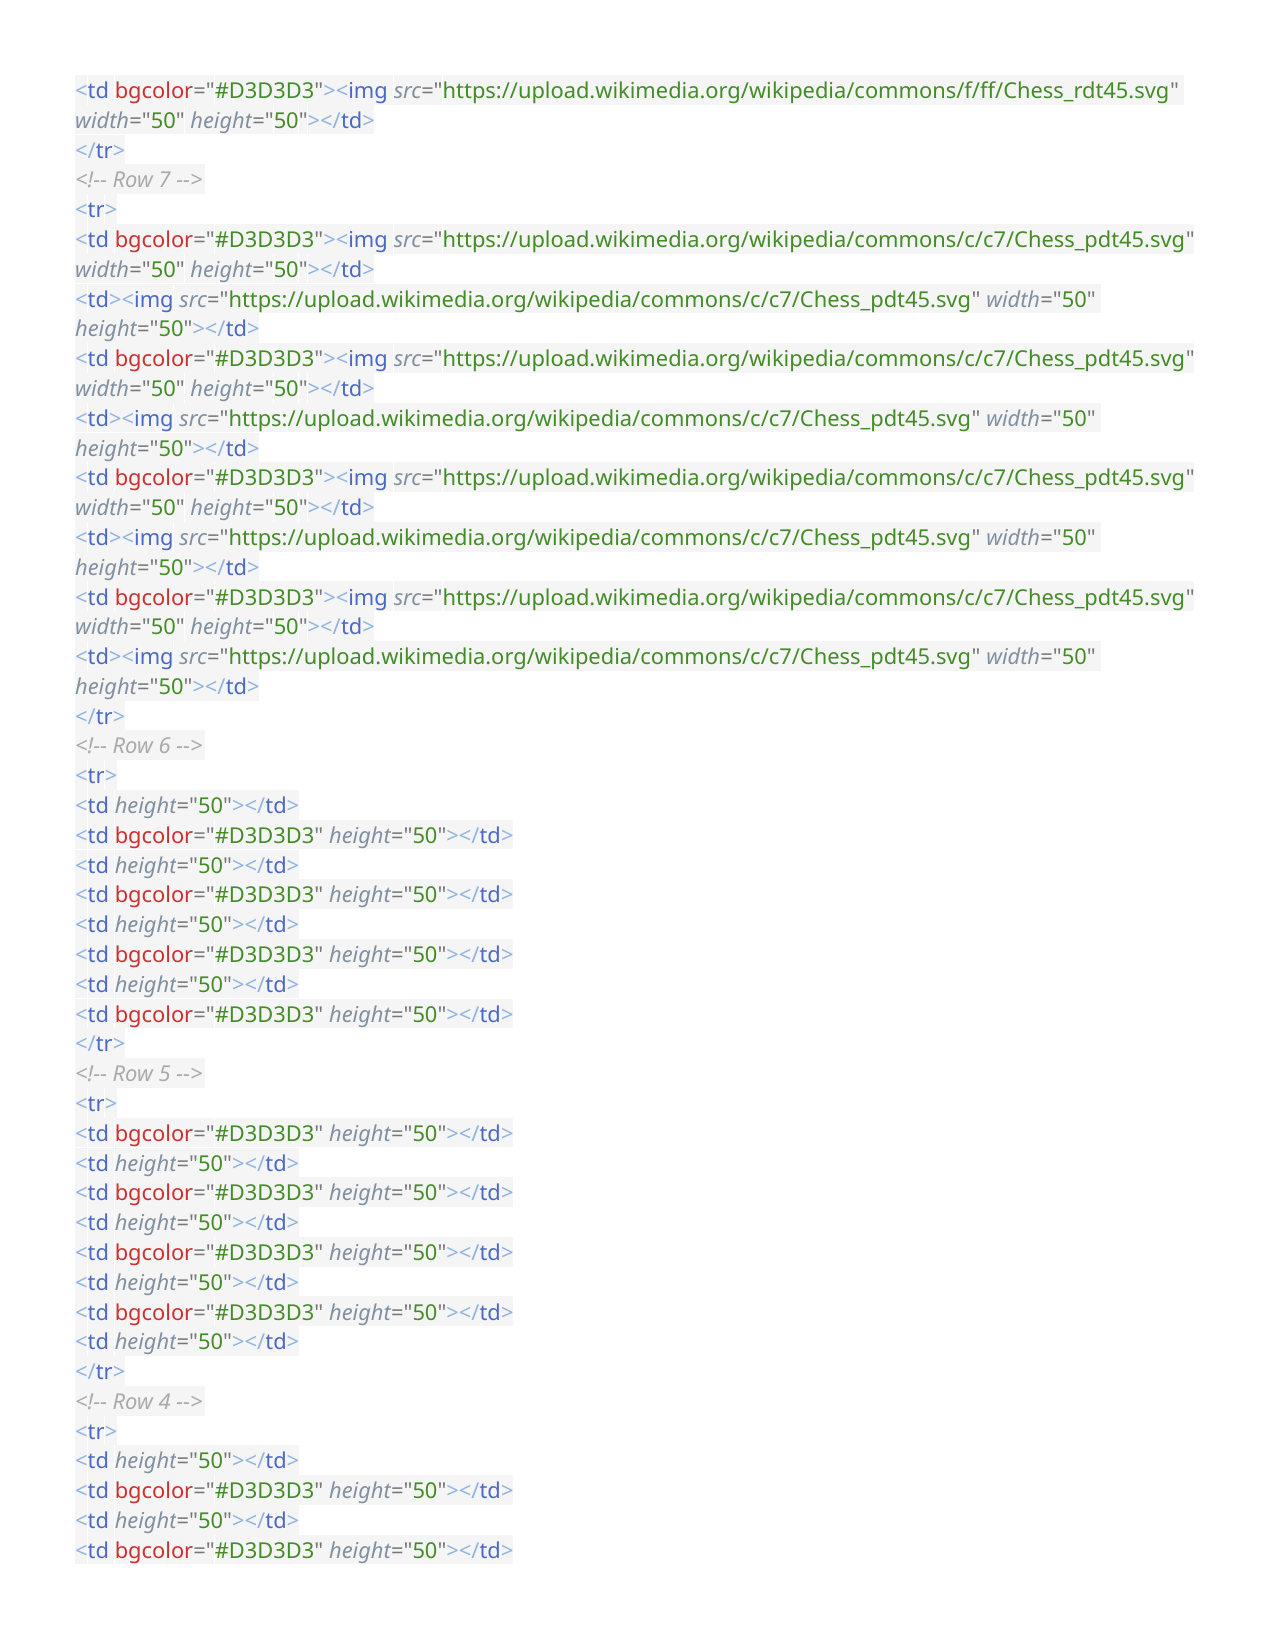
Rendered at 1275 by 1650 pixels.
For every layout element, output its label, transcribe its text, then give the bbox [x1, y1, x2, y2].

text <td><img src="https://upload.wikimedia.org/wikipedia/commons/c/c7/Chess_pdt45.svg" width="50" height="50"></td> [75, 403, 1200, 462]
text </tr> [75, 1028, 1200, 1058]
text <td bgcolor="#D3D3D3" height="50"></td> [75, 1177, 1200, 1207]
text </tr> [75, 134, 1200, 164]
text </tr> [75, 701, 1200, 730]
text <td><img src="https://upload.wikimedia.org/wikipedia/commons/c/c7/Chess_pdt45.svg" width="50" height="50"></td> [75, 641, 1200, 701]
text <td height="50"></td> [75, 1207, 1200, 1237]
text <td height="50"></td> [75, 790, 1200, 820]
text <td><img src="https://upload.wikimedia.org/wikipedia/commons/c/c7/Chess_pdt45.svg" width="50" height="50"></td> [75, 283, 1200, 343]
text <td bgcolor="#D3D3D3" height="50"></td> [75, 879, 1200, 909]
text <td bgcolor="#D3D3D3"><img src="https://upload.wikimedia.org/wikipedia/commons/c/c7/Chess_pdt45.svg" width="50" height="50"></td> [75, 462, 1200, 522]
text <td bgcolor="#D3D3D3" height="50"></td> [75, 998, 1200, 1028]
text </tr> [75, 1356, 1200, 1386]
text <tr> [75, 194, 1200, 224]
text <td height="50"></td> [75, 1445, 1200, 1475]
text <td bgcolor="#D3D3D3" height="50"></td> [75, 939, 1200, 969]
text <!-- Row 6 --> [75, 730, 1200, 760]
text <tr> [75, 760, 1200, 790]
text <td height="50"></td> [75, 909, 1200, 939]
text <td height="50"></td> [75, 969, 1200, 998]
text <!-- Row 7 --> [75, 164, 1200, 194]
text <td height="50"></td> [75, 1326, 1200, 1356]
text <!-- Row 4 --> [75, 1386, 1200, 1416]
text <td bgcolor="#D3D3D3"><img src="https://upload.wikimedia.org/wikipedia/commons/c/c7/Chess_pdt45.svg" width="50" height="50"></td> [75, 224, 1200, 283]
text <td height="50"></td> [75, 1267, 1200, 1296]
text <tr> [75, 1088, 1200, 1118]
text <td><img src="https://upload.wikimedia.org/wikipedia/commons/c/c7/Chess_pdt45.svg" width="50" height="50"></td> [75, 522, 1200, 581]
text <td bgcolor="#D3D3D3"><img src="https://upload.wikimedia.org/wikipedia/commons/f/ff/Chess_rdt45.svg" width="50" height="50"></td> [75, 75, 1200, 134]
text <tr> [75, 1416, 1200, 1445]
text <td bgcolor="#D3D3D3"><img src="https://upload.wikimedia.org/wikipedia/commons/c/c7/Chess_pdt45.svg" width="50" height="50"></td> [75, 581, 1200, 641]
text <td height="50"></td> [75, 1505, 1200, 1535]
text <td bgcolor="#D3D3D3" height="50"></td> [75, 1535, 1200, 1564]
text <td height="50"></td> [75, 849, 1200, 879]
text <td bgcolor="#D3D3D3" height="50"></td> [75, 1296, 1200, 1326]
text <td height="50"></td> [75, 1147, 1200, 1177]
text <!-- Row 5 --> [75, 1058, 1200, 1088]
text <td bgcolor="#D3D3D3" height="50"></td> [75, 1237, 1200, 1267]
text <td bgcolor="#D3D3D3" height="50"></td> [75, 820, 1200, 849]
text <td bgcolor="#D3D3D3" height="50"></td> [75, 1475, 1200, 1505]
text <td bgcolor="#D3D3D3" height="50"></td> [75, 1118, 1200, 1147]
text <td bgcolor="#D3D3D3"><img src="https://upload.wikimedia.org/wikipedia/commons/c/c7/Chess_pdt45.svg" width="50" height="50"></td> [75, 343, 1200, 403]
